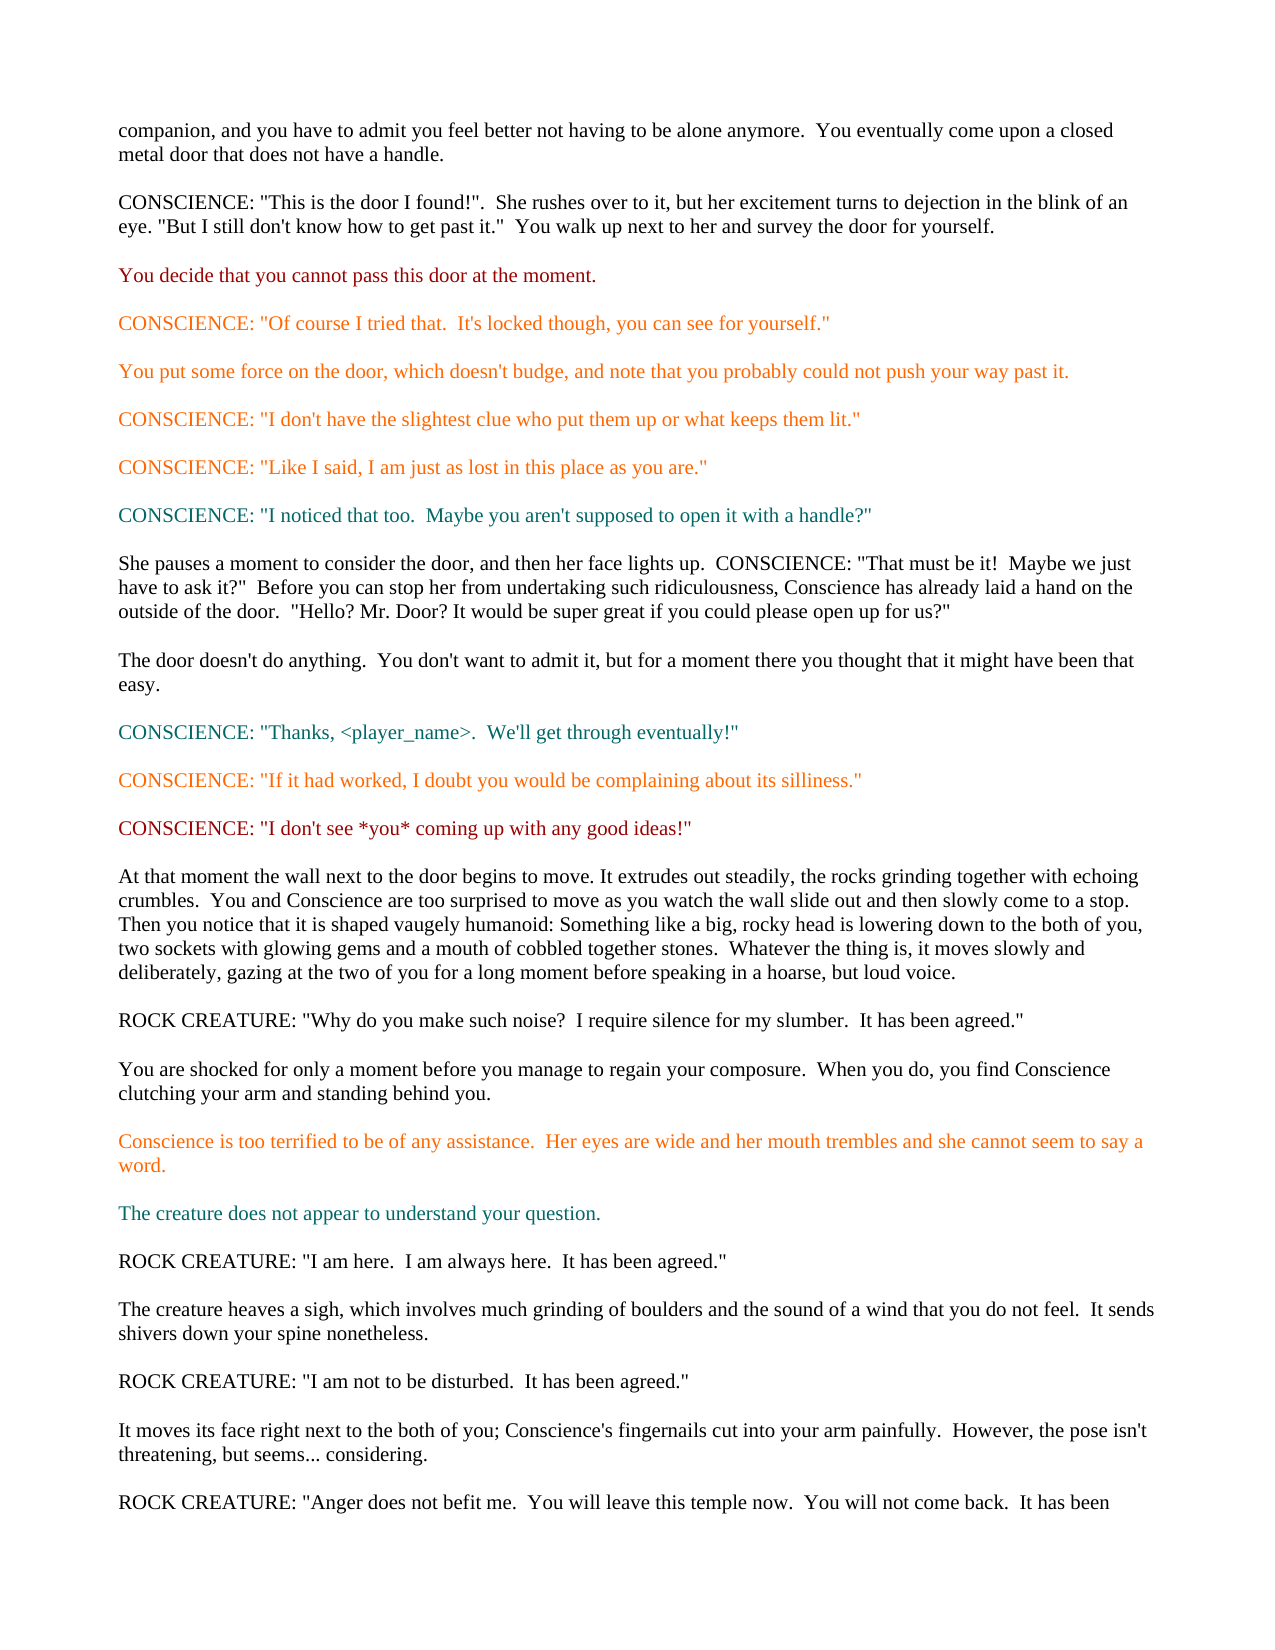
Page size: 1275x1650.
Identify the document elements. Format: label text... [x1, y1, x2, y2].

text The creature does not appear to understand your question. [118, 1201, 1157, 1225]
text The door doesn't do anything. You don't want to admit it, but for a moment there you thought that it might have been that easy. [118, 647, 1157, 696]
text companion, and you have to admit you feel better not having to be alone anymore. You eventually come upon a closed metal door that does not have a handle. [118, 118, 1157, 166]
text It moves its face right next to the both of you; Conscience's fingernails cut into your arm painfully. However, the pose isn't threatening, but seems... considering. [118, 1417, 1157, 1466]
text CONSCIENCE: "If it had worked, I doubt you would be complaining about its silliness." [118, 768, 1157, 792]
text ROCK CREATURE: "I am not to be disturbed. It has been agreed." [118, 1369, 1157, 1393]
text CONSCIENCE: "Of course I tried that. It's locked though, you can see for yourself." [118, 311, 1157, 335]
text CONSCIENCE: "I don't see *you* coming up with any good ideas!" [118, 816, 1157, 840]
text CONSCIENCE: "I noticed that too. Maybe you aren't supposed to open it with a handle?" [118, 503, 1157, 527]
text She pauses a moment to consider the door, and then her face lights up. CONSCIENCE: "That must be it! Maybe we just have to ask it?" Before you can stop her from undertaking such ridiculousness, Conscience has already laid a hand on the outside of the door. "Hello? Mr. Door? It would be super great if you could please open up for us?" [118, 551, 1157, 623]
text CONSCIENCE: "This is the door I found!". She rushes over to it, but her excitement turns to dejection in the blink of an eye. "But I still don't know how to get past it." You walk up next to her and survey the door for yourself. [118, 190, 1157, 238]
text Conscience is too terrified to be of any assistance. Her eyes are wide and her mouth trembles and she cannot seem to say a word. [118, 1129, 1157, 1177]
text ROCK CREATURE: "I am here. I am always here. It has been agreed." [118, 1249, 1157, 1273]
text You put some force on the door, which doesn't budge, and note that you probably could not push your way past it. [118, 359, 1157, 383]
text ROCK CREATURE: "Why do you make such noise? I require silence for my slumber. It has been agreed." [118, 1008, 1157, 1032]
text CONSCIENCE: "Like I said, I am just as lost in this place as you are." [118, 455, 1157, 479]
text At that moment the wall next to the door begins to move. It extrudes out steadily, the rocks grinding together with echoing crumbles. You and Conscience are too surprised to move as you watch the wall slide out and then slowly come to a stop. Then you notice that it is shaped vaugely humanoid: Something like a big, rocky head is lowering down to the both of you, two sockets with glowing gems and a mouth of cobbled together stones. Whatever the thing is, it moves slowly and deliberately, gazing at the two of you for a long moment before speaking in a hoarse, but loud voice. [118, 864, 1157, 984]
text The creature heaves a sigh, which involves much grinding of boulders and the sound of a wind that you do not feel. It sends shivers down your spine nonetheless. [118, 1297, 1157, 1345]
text CONSCIENCE: "Thanks, <player_name>. We'll get through eventually!" [118, 720, 1157, 744]
text You decide that you cannot pass this door at the moment. [118, 262, 1157, 287]
text CONSCIENCE: "I don't have the slightest clue who put them up or what keeps them lit." [118, 407, 1157, 431]
text ROCK CREATURE: "Anger does not befit me. You will leave this temple now. You will not come back. It has been [118, 1490, 1157, 1514]
text You are shocked for only a moment before you manage to regain your composure. When you do, you find Conscience clutching your arm and standing behind you. [118, 1057, 1157, 1105]
